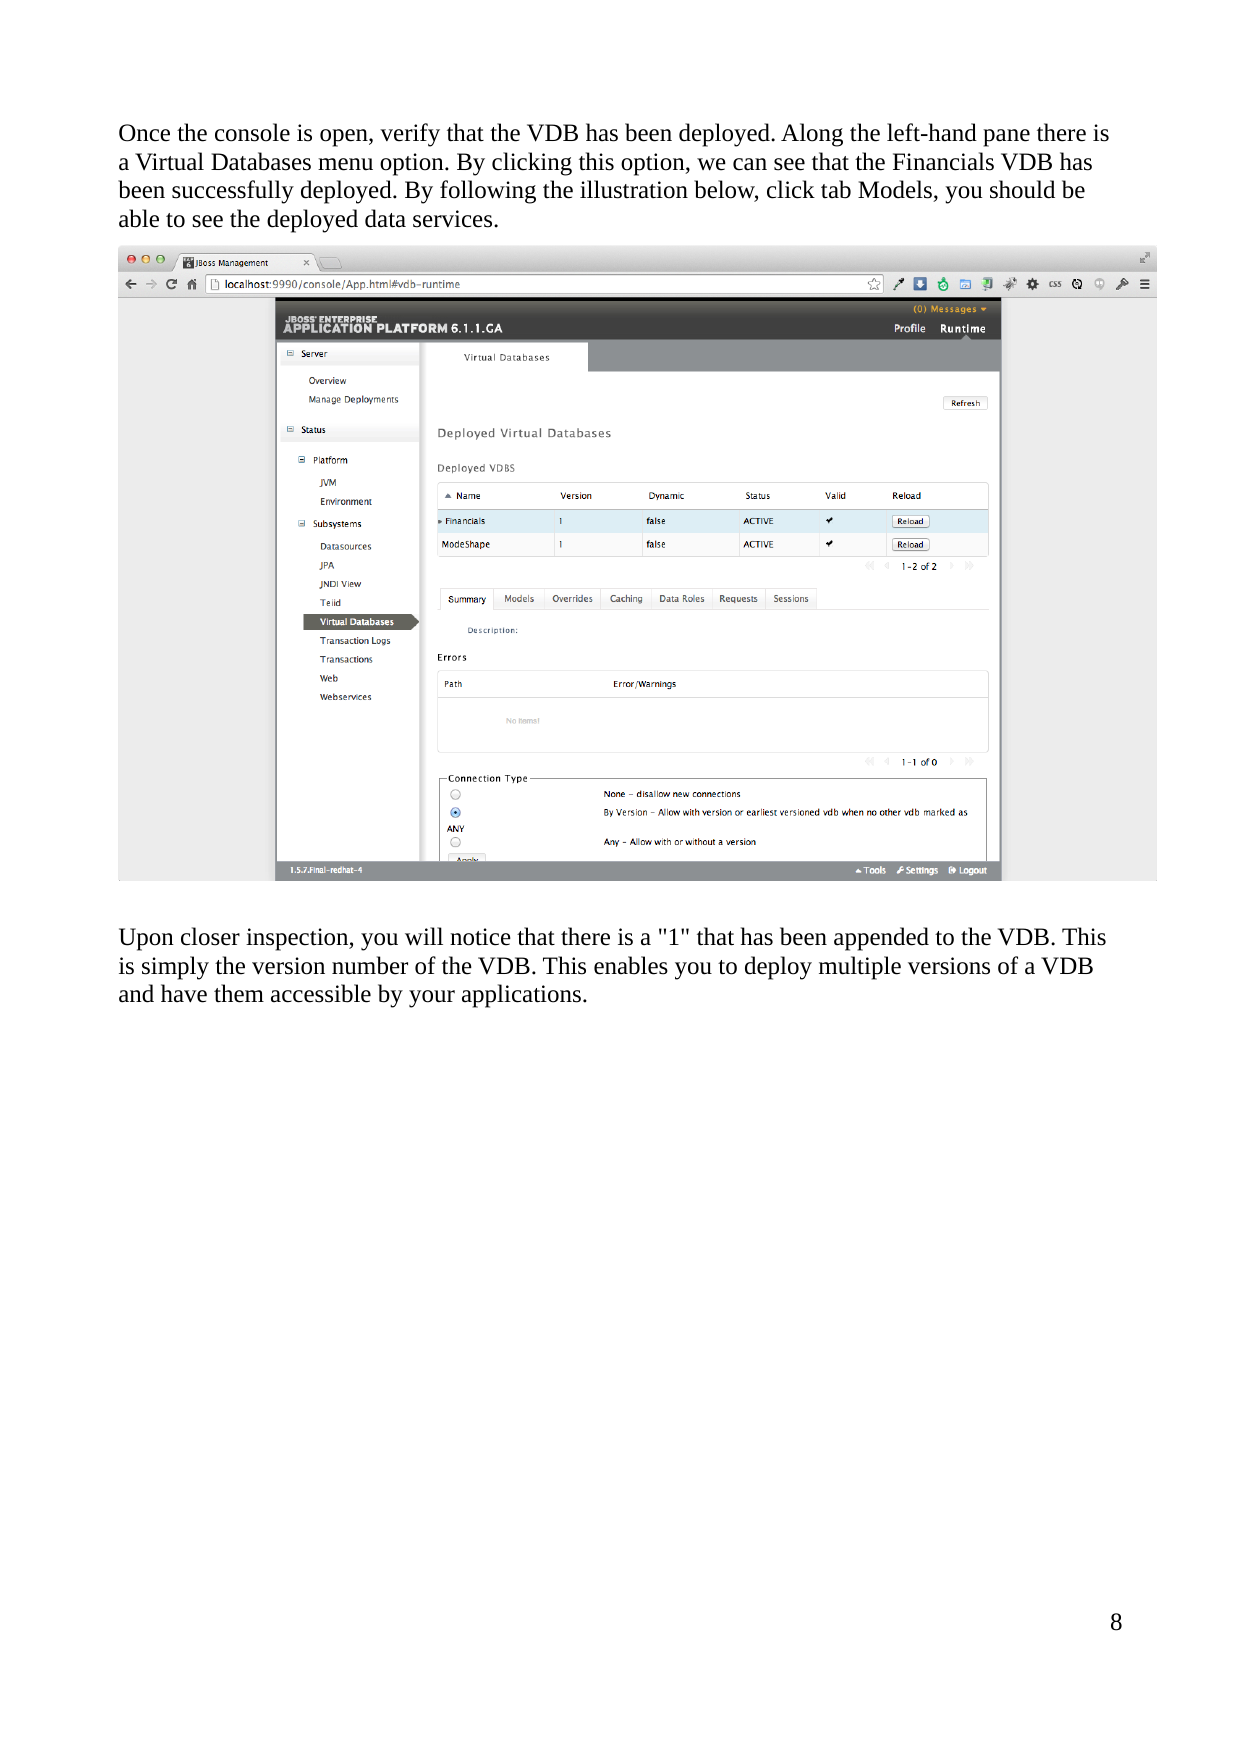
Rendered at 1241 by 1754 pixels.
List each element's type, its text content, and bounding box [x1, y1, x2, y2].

picture [118, 245, 1157, 881]
text Upon closer inspection, you will notice that there is a "1" that has been appended to the VDB. This is simply the version number of the VDB. This enables you to deploy multiple versions of a VDB and have them accessible by your applications. [118, 922, 1122, 1008]
text Once the console is open, verify that the VDB has been deployed. Along the left-hand pane there is a Virtual Databases menu option. By clicking this option, we can see that the Financials VDB has been successfully deployed. By following the illustration below, click tab Models, you should be able to see the deployed data services. [118, 118, 1122, 233]
